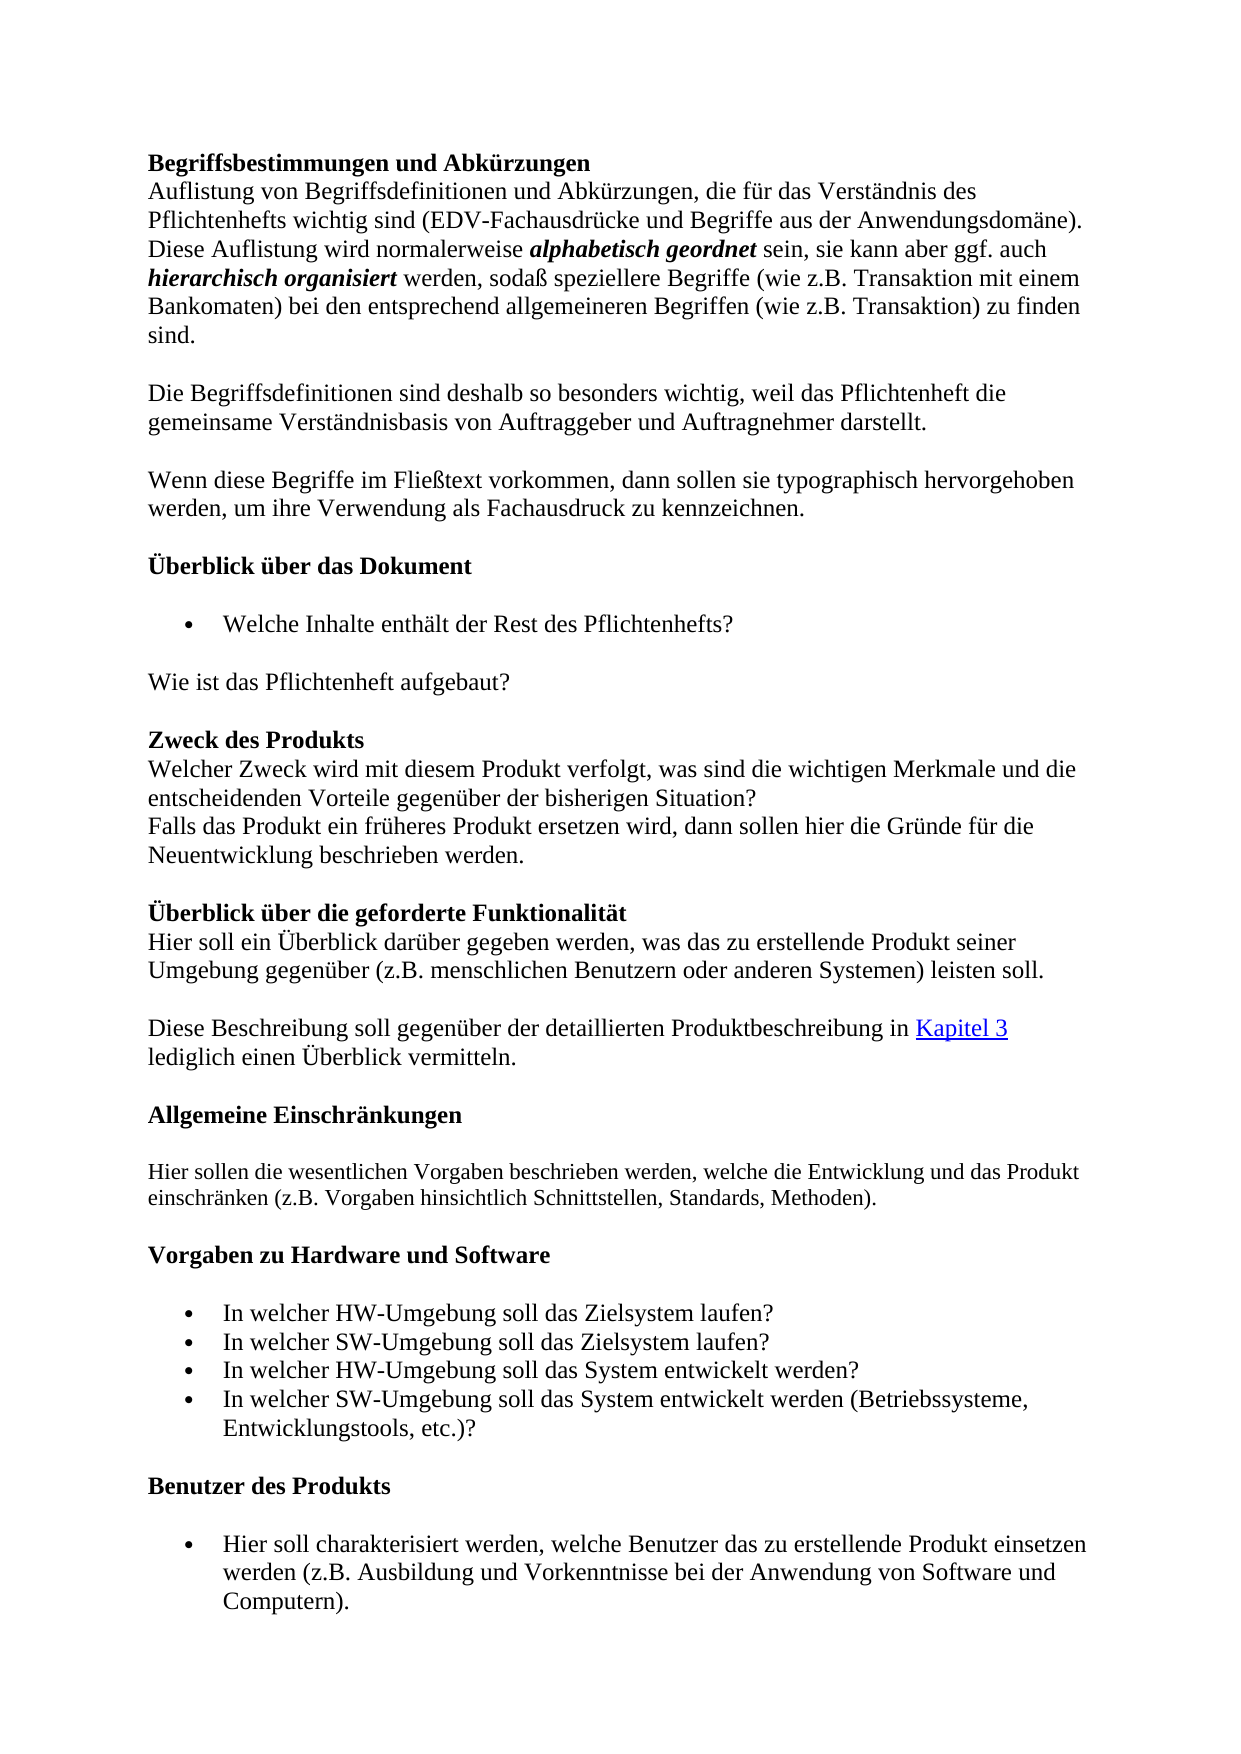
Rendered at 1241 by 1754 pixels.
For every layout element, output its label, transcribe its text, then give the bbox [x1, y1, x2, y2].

list In welcher SW-Umgebung soll das Zielsystem laufen? [185, 1327, 1093, 1355]
text Diese Beschreibung soll gegenüber der detaillierten Produktbeschreibung in Kapitel 3 lediglich einen Überblick vermitteln. [148, 1013, 1093, 1071]
text Begriffsbestimmungen und Abkürzungen Auflistung von Begriffsdefinitionen und Abkürzungen, die für das Verständnis des Pflichtenhefts wichtig sind (EDV-Fachausdrücke und Begriffe aus der Anwendungsdomäne). Diese Auflistung wird normalerweise alphabetisch geordnet sein, sie kann aber ggf. auch hierarchisch organisiert werden, sodaß speziellere Begriffe (wie z.B. Transaktion mit einem Bankomaten) bei den entsprechend allgemeineren Begriffen (wie z.B. Transaktion) zu finden sind. [148, 148, 1093, 349]
list In welcher SW-Umgebung soll das System entwickelt werden (Betriebssysteme, Entwicklungstools, etc.)? [185, 1384, 1093, 1442]
text Allgemeine Einschränkungen [148, 1100, 1093, 1129]
list In welcher HW-Umgebung soll das Zielsystem laufen? [185, 1298, 1093, 1327]
list Hier soll charakterisiert werden, welche Benutzer das zu erstellende Produkt einsetzen werden (z.B. Ausbildung und Vorkenntnisse bei der Anwendung von Software und Computern). [185, 1529, 1093, 1615]
text Benutzer des Produkts [148, 1471, 1093, 1499]
text Vorgaben zu Hardware und Software [148, 1240, 1093, 1269]
text Hier sollen die wesentlichen Vorgaben beschrieben werden, welche die Entwicklung und das Produkt einschränken (z.B. Vorgaben hinsichtlich Schnittstellen, Standards, Methoden). [148, 1158, 1093, 1211]
text Zweck des Produkts Welcher Zweck wird mit diesem Produkt verfolgt, was sind die wichtigen Merkmale und die entscheidenden Vorteile gegenüber der bisherigen Situation? Falls das Produkt ein früheres Produkt ersetzen wird, dann sollen hier die Gründe für die Neuentwicklung beschrieben werden. [148, 725, 1093, 869]
text Überblick über das Dokument [148, 551, 1093, 580]
list Welche Inhalte enthält der Rest des Pflichtenhefts? [185, 609, 1093, 638]
text Überblick über die geforderte Funktionalität Hier soll ein Überblick darüber gegeben werden, was das zu erstellende Produkt seiner Umgebung gegenüber (z.B. menschlichen Benutzern oder anderen Systemen) leisten soll. [148, 898, 1093, 984]
text Wie ist das Pflichtenheft aufgebaut? [148, 667, 1093, 696]
text Die Begriffsdefinitionen sind deshalb so besonders wichtig, weil das Pflichtenheft die gemeinsame Verständnisbasis von Auftraggeber und Auftragnehmer darstellt. [148, 378, 1093, 436]
text Wenn diese Begriffe im Fließtext vorkommen, dann sollen sie typographisch hervorgehoben werden, um ihre Verwendung als Fachausdruck zu kennzeichnen. [148, 465, 1093, 522]
list In welcher HW-Umgebung soll das System entwickelt werden? [185, 1355, 1093, 1384]
